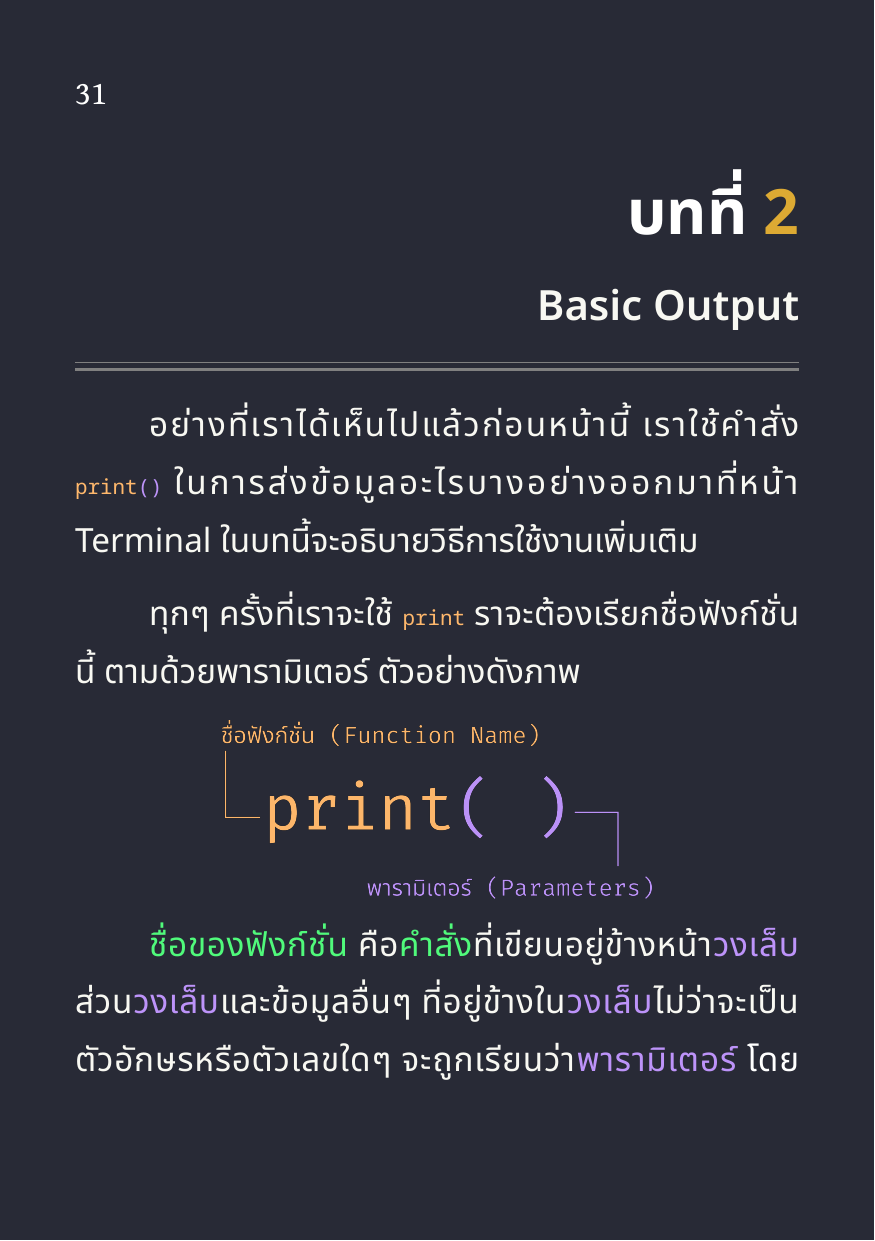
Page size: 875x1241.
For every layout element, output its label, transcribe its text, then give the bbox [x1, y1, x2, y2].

picture [222, 720, 652, 899]
subtitle Basic Output [134, 275, 799, 332]
text ชื่อของฟังก์ชั่น คือคำสั่งที่เขียนอยู่ข้างหน้าวงเล็บ ส่วนวงเล็บและข้อมูลอื่นๆ ที่อยู่ข้างในวงเล็บไม่ว่าจะเป็นตัวอักษรหรือตัวเลขใดๆ จะถูกเรียนว่าพารามิเตอร์ โดย [75, 920, 799, 1087]
subtitle บทที่ 2 [134, 168, 799, 263]
text อย่างที่เราได้เห็นไปแล้วก่อนหน้านี้ เราใช้คำสั่ง print() ในการส่งข้อมูลอะไรบางอย่างออกมาที่หน้า Terminal ในบทนี้จะอธิบายวิธีการใช้งานเพิ่มเติม [75, 401, 799, 567]
text ทุกๆ ครั้งที่เราจะใช้ print ราจะต้องเรียกชื่อฟังก์ชั่นนี้ ตามด้วยพารามิเตอร์ ตัวอย่างดังภาพ [75, 589, 799, 698]
